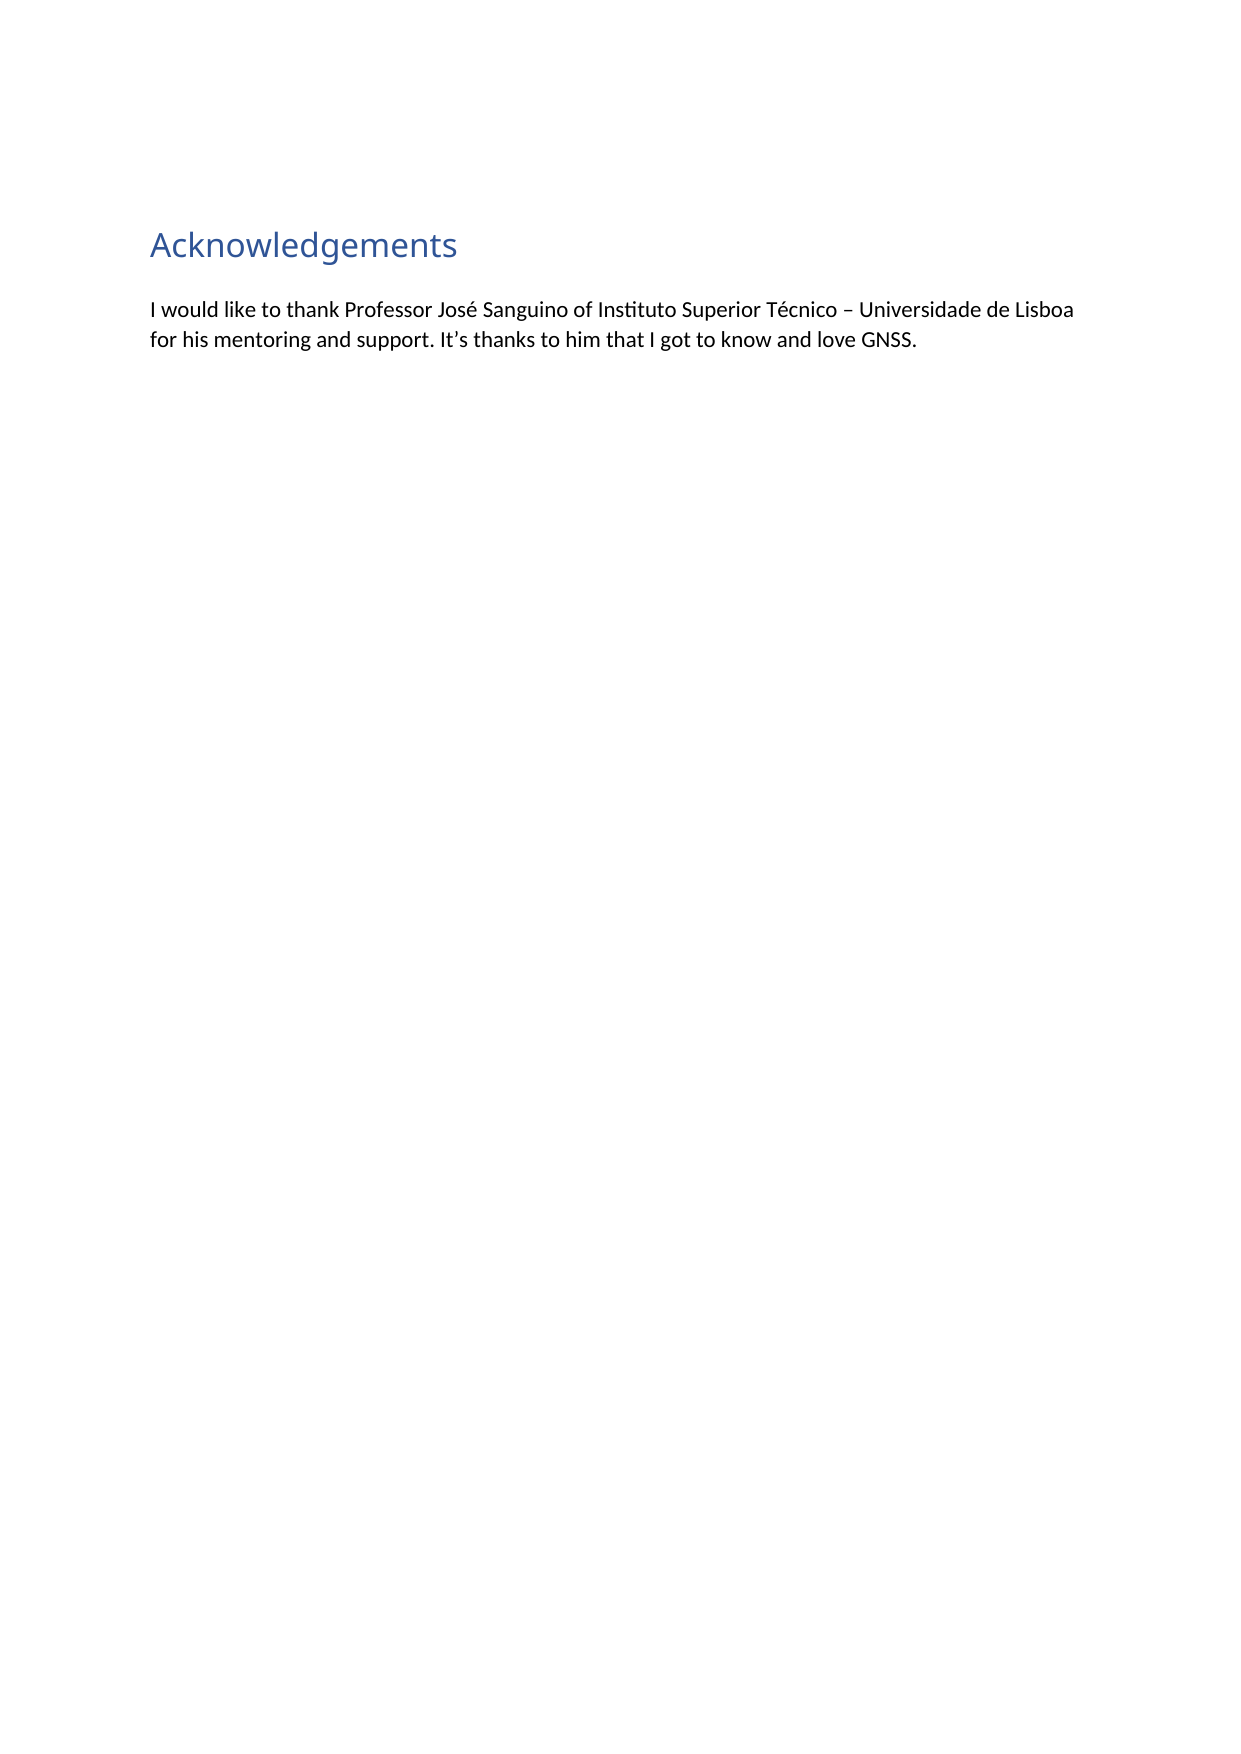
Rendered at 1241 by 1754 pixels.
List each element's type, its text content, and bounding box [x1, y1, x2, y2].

subtitle Acknowledgements [150, 222, 1090, 267]
text I would like to thank Professor José Sanguino of Instituto Superior Técnico – Universidade de Lisboa for his mentoring and support. It’s thanks to him that I got to know and love GNSS. [150, 295, 1090, 353]
